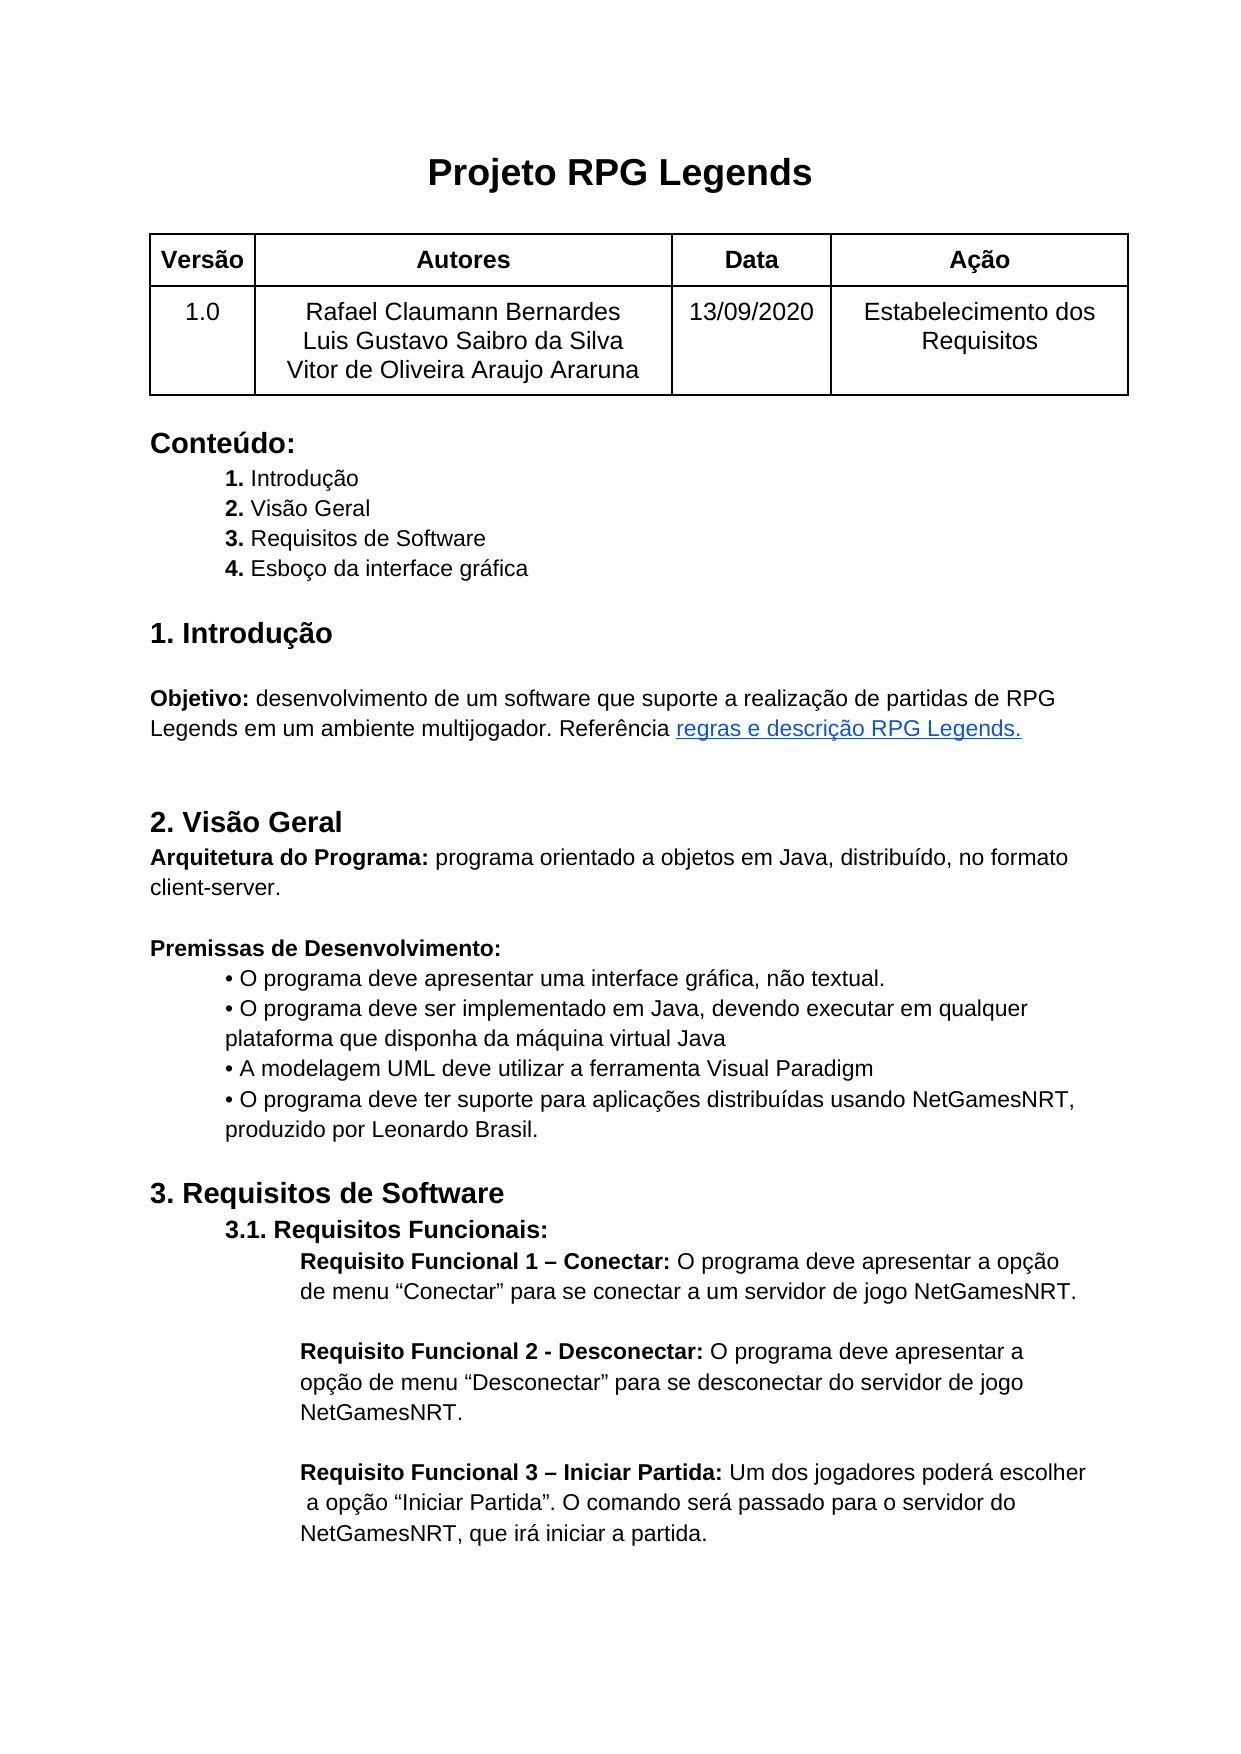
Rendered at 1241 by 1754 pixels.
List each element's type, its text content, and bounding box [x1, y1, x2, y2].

text 1. Introdução [150, 465, 1090, 491]
text Requisito Funcional 1 – Conectar: O programa deve apresentar a opção [225, 1248, 1090, 1274]
table_header Versão [151, 235, 254, 285]
text NetGamesNRT, que irá iniciar a partida. [225, 1519, 1090, 1546]
table_cell 13/09/2020 [673, 287, 830, 394]
text Conteúdo: [150, 426, 1090, 460]
text • O programa deve apresentar uma interface gráfica, não textual. [150, 965, 1090, 991]
text Requisito Funcional 2 - Desconectar: O programa deve apresentar a [225, 1338, 1090, 1365]
text • O programa deve ser implementado em Java, devendo executar em qualquer [150, 995, 1090, 1021]
text NetGamesNRT. [225, 1399, 1090, 1425]
text 3. Requisitos de Software [150, 525, 1090, 551]
text • A modelagem UML deve utilizar a ferramenta Visual Paradigm [150, 1055, 1090, 1082]
text Premissas de Desenvolvimento: [150, 934, 1090, 961]
text 3.1. Requisitos Funcionais: [150, 1215, 1090, 1243]
table_header Data [673, 235, 830, 285]
table_cell 1.0 [151, 287, 254, 394]
text 2. Visão Geral [150, 495, 1090, 521]
text Projeto RPG Legends [150, 150, 1090, 193]
table_cell Rafael Claumann Bernardes Luis Gustavo Saibro da Silva Vitor de Oliveira Araujo Araruna [256, 287, 671, 394]
text Objetivo: desenvolvimento de um software que suporte a realização de partidas de RPG Legends em um ambiente multijogador. Referência regras e descrição RPG Legends. [150, 684, 1090, 741]
text plataforma que disponha da máquina virtual Java [150, 1025, 1090, 1051]
text Requisito Funcional 3 – Iniciar Partida: Um dos jogadores poderá escolher [225, 1459, 1090, 1486]
text 3. Requisitos de Software [150, 1176, 1090, 1210]
text 4. Esboço da interface gráfica [150, 555, 1090, 582]
text • O programa deve ter suporte para aplicações distribuídas usando NetGamesNRT, produzido por Leonardo Brasil. [225, 1086, 1090, 1142]
text a opção “Iniciar Partida”. O comando será passado para o servidor do [225, 1489, 1090, 1516]
table_cell Estabelecimento dos Requisitos [832, 287, 1127, 394]
text de menu “Conectar” para se conectar a um servidor de jogo NetGamesNRT. [225, 1278, 1090, 1304]
text Arquitetura do Programa: programa orientado a objetos em Java, distribuído, no formato client-server. [150, 844, 1090, 900]
table_header Ação [832, 235, 1127, 285]
text opção de menu “Desconectar” para se desconectar do servidor de jogo [225, 1368, 1090, 1395]
table_header Autores [256, 235, 671, 285]
text 2. Visão Geral [150, 805, 1090, 839]
text 1. Introdução [150, 616, 1090, 649]
